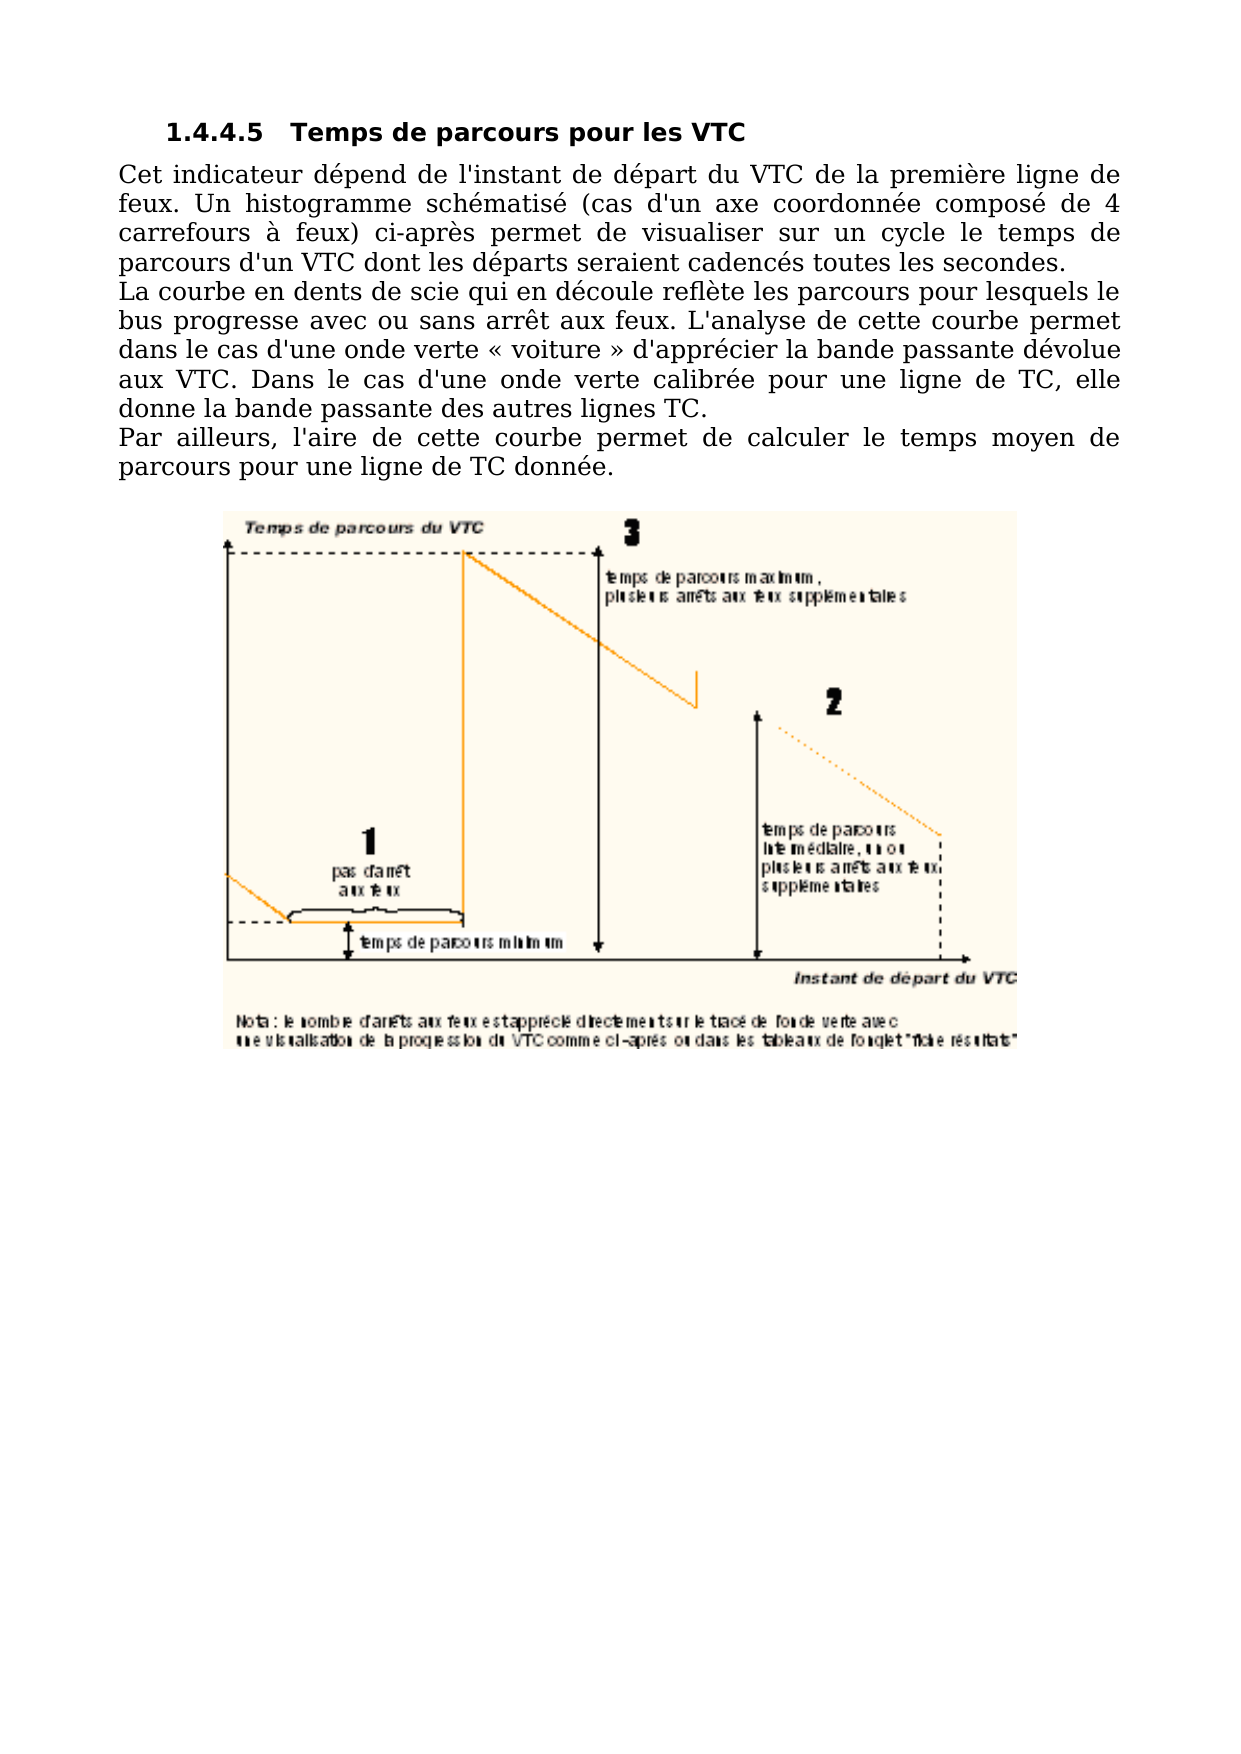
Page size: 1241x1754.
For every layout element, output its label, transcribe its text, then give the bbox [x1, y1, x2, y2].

text Par ailleurs, l'aire de cette courbe permet de calculer le temps moyen de parcours pour une ligne de TC donnée. [118, 423, 1122, 482]
text La courbe en dents de scie qui en découle reflète les parcours pour lesquels le bus progresse avec ou sans arrêt aux feux. L'analyse de cette courbe permet dans le cas d'une onde verte « voiture » d'apprécier la bande passante dévolue aux VTC. Dans le cas d'une onde verte calibrée pour une ligne de TC, elle donne la bande passante des autres lignes TC. [118, 277, 1122, 423]
text Cet indicateur dépend de l'instant de départ du VTC de la première ligne de feux. Un histogramme schématisé (cas d'un axe coordonnée composé de 4 carrefours à feux) ci-après permet de visualiser sur un cycle le temps de parcours d'un VTC dont les départs seraient cadencés toutes les secondes. [118, 160, 1122, 277]
picture [223, 511, 1017, 1049]
subtitle Temps de parcours pour les VTC [165, 118, 1122, 147]
